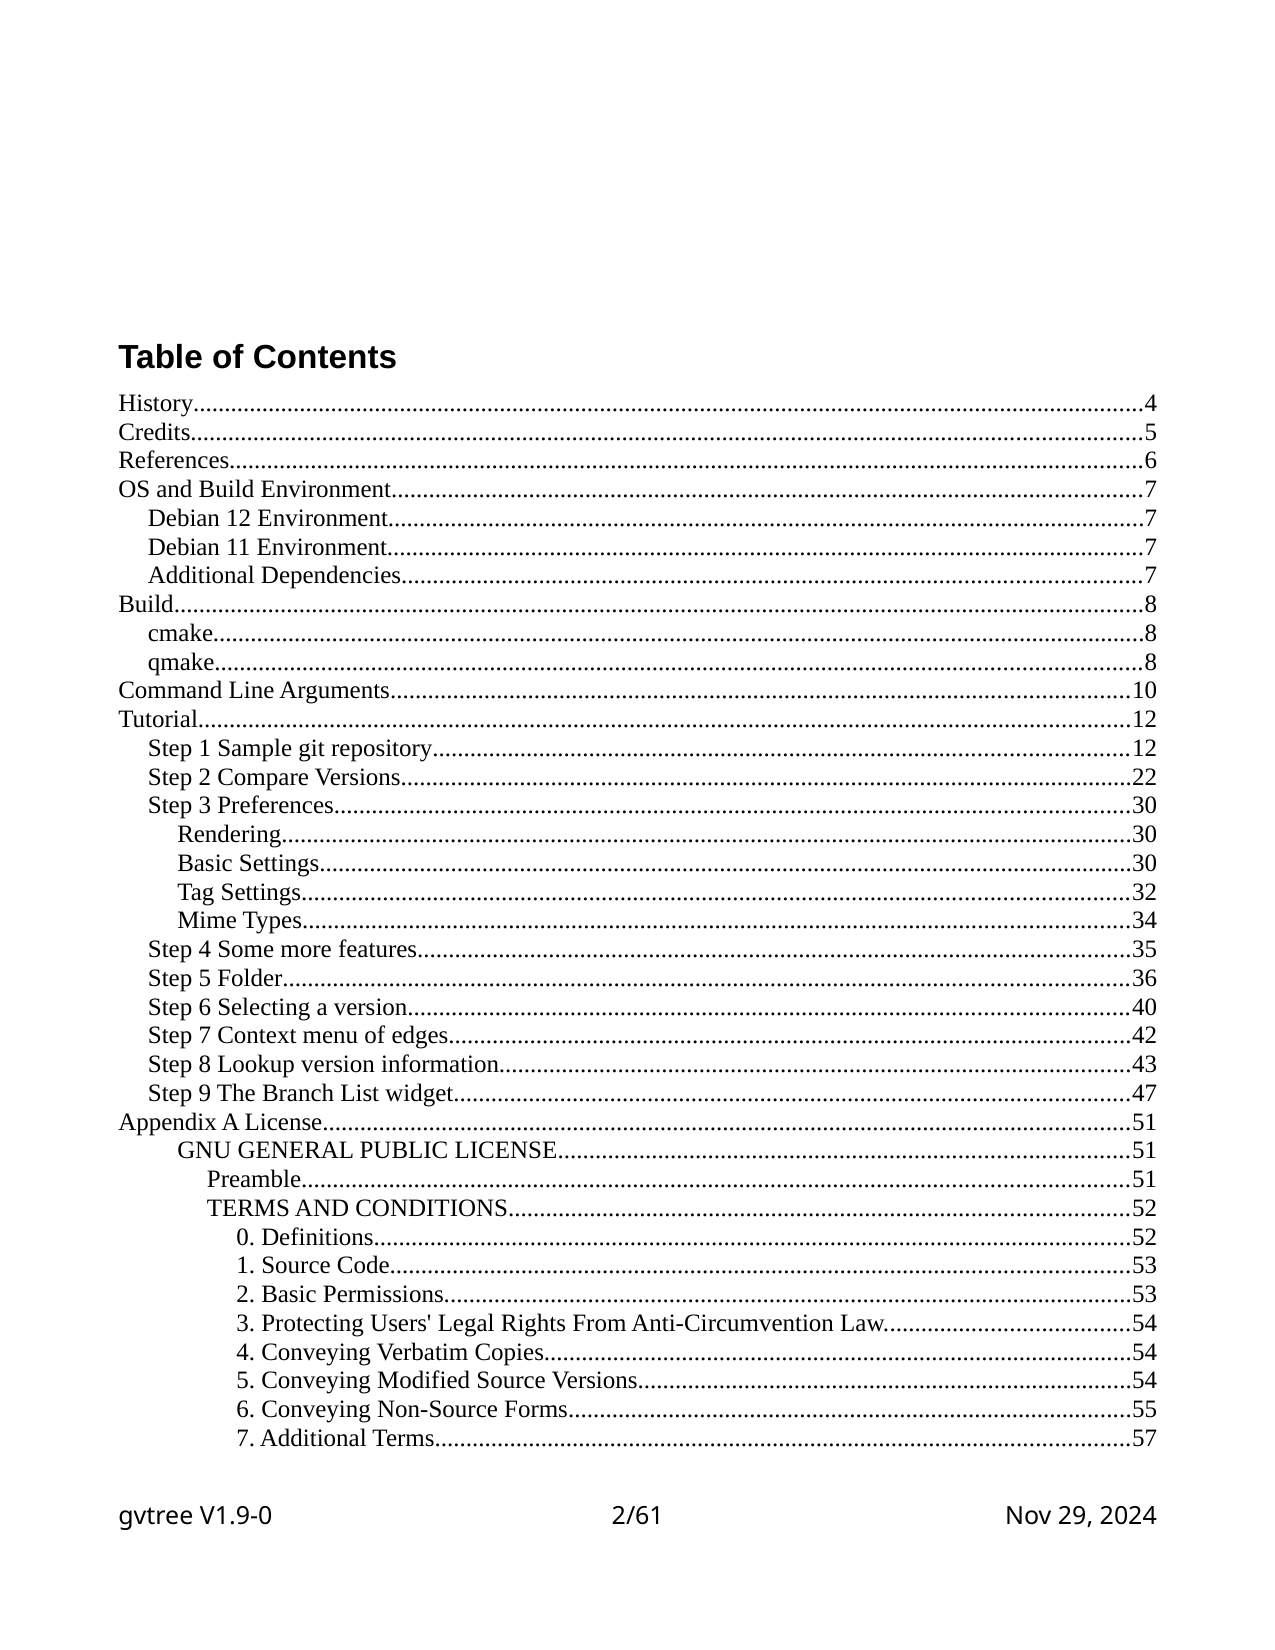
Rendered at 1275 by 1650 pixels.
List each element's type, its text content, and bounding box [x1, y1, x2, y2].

text Step 2 Compare Versions 22 [148, 762, 1157, 790]
subtitle Table of Contents [118, 337, 1157, 375]
text TERMS AND CONDITIONS 52 [207, 1193, 1157, 1222]
text Debian 11 Environment 7 [148, 532, 1157, 560]
text Build 8 [118, 589, 1157, 618]
text Step 1 Sample git repository 12 [148, 733, 1157, 762]
text Mime Types 34 [177, 905, 1157, 934]
text Rendering 30 [177, 819, 1157, 848]
text cmake 8 [148, 618, 1157, 647]
text 3. Protecting Users' Legal Rights From Anti-Circumvention Law. 54 [236, 1308, 1157, 1337]
text Additional Dependencies 7 [148, 560, 1157, 589]
text Step 8 Lookup version information 43 [148, 1049, 1157, 1078]
text 2. Basic Permissions. 53 [236, 1279, 1157, 1308]
text GNU GENERAL PUBLIC LICENSE 51 [177, 1135, 1157, 1164]
text Credits 5 [118, 417, 1157, 445]
text qmake 8 [148, 647, 1157, 675]
text 7. Additional Terms. 57 [236, 1423, 1157, 1452]
text Step 4 Some more features 35 [148, 934, 1157, 963]
text 6. Conveying Non-Source Forms. 55 [236, 1394, 1157, 1423]
text Debian 12 Environment 7 [148, 503, 1157, 532]
text Preamble 51 [207, 1164, 1157, 1193]
text History 4 [118, 388, 1157, 417]
text Step 3 Preferences 30 [148, 790, 1157, 819]
text Basic Settings 30 [177, 848, 1157, 877]
text 5. Conveying Modified Source Versions. 54 [236, 1365, 1157, 1394]
text Step 9 The Branch List widget 47 [148, 1078, 1157, 1107]
text Step 5 Folder 36 [148, 963, 1157, 992]
text Command Line Arguments 10 [118, 675, 1157, 704]
text Appendix A License 51 [118, 1107, 1157, 1135]
text Tag Settings 32 [177, 877, 1157, 905]
text Step 6 Selecting a version 40 [148, 992, 1157, 1020]
text References 6 [118, 445, 1157, 474]
text 0. Definitions. 52 [236, 1222, 1157, 1250]
text 4. Conveying Verbatim Copies. 54 [236, 1337, 1157, 1365]
text Tutorial 12 [118, 704, 1157, 733]
text 1. Source Code. 53 [236, 1250, 1157, 1279]
text Step 7 Context menu of edges 42 [148, 1020, 1157, 1049]
text OS and Build Environment 7 [118, 474, 1157, 503]
